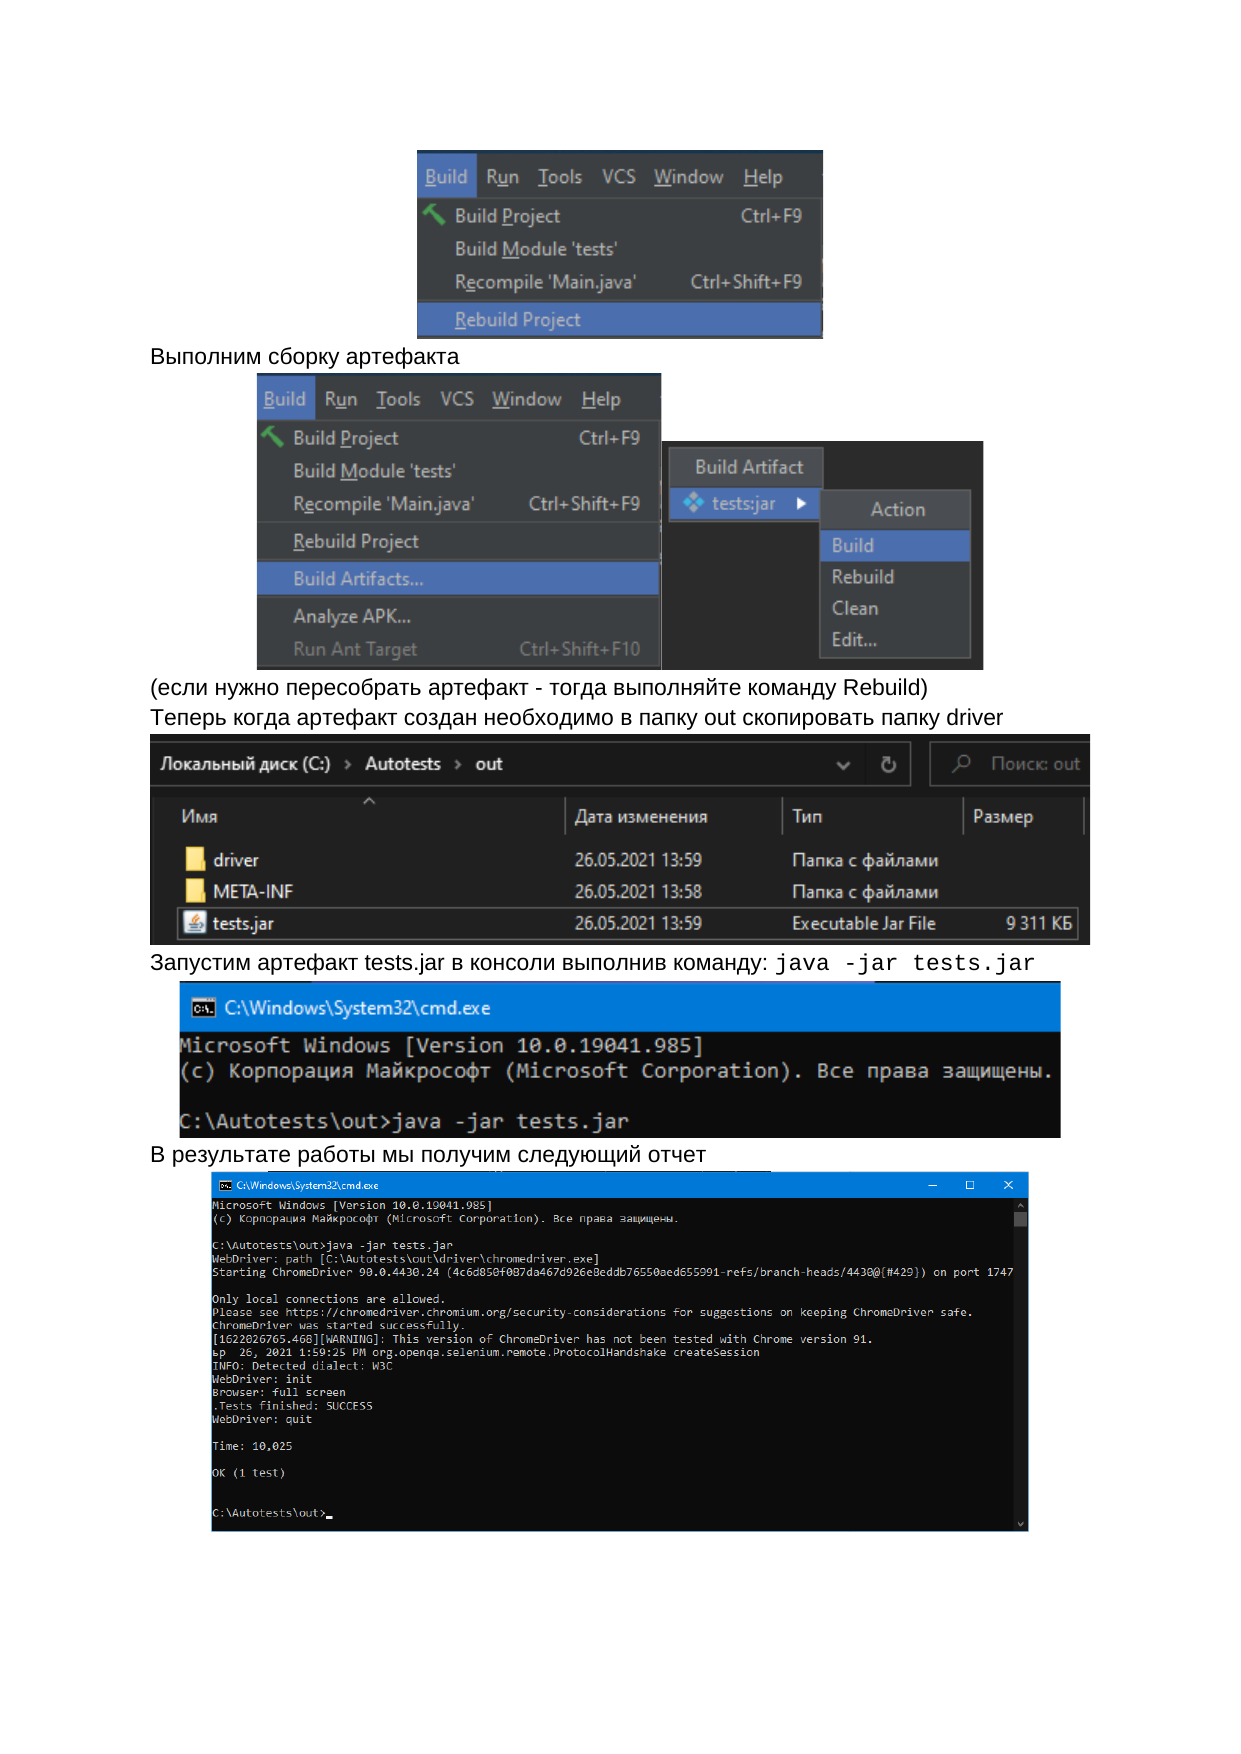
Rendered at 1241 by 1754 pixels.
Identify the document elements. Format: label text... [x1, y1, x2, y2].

text Запустим артефакт tests.jar в консоли выполнив команду: java -jar tests.jar [150, 948, 1090, 977]
picture [211, 1171, 1029, 1532]
text В результате работы мы получим следующий отчет [150, 1141, 1090, 1167]
picture [179, 981, 1061, 1138]
text (если нужно пересобрать артефакт - тогда выполняйте команду Rebuild) [150, 674, 1090, 700]
picture [417, 150, 824, 339]
picture [256, 373, 984, 670]
text Теперь когда артефакт создан необходимо в папку out скопировать папку driver [150, 704, 1090, 730]
picture [150, 734, 1091, 945]
text Выполним сборку артефакта [150, 343, 1090, 369]
